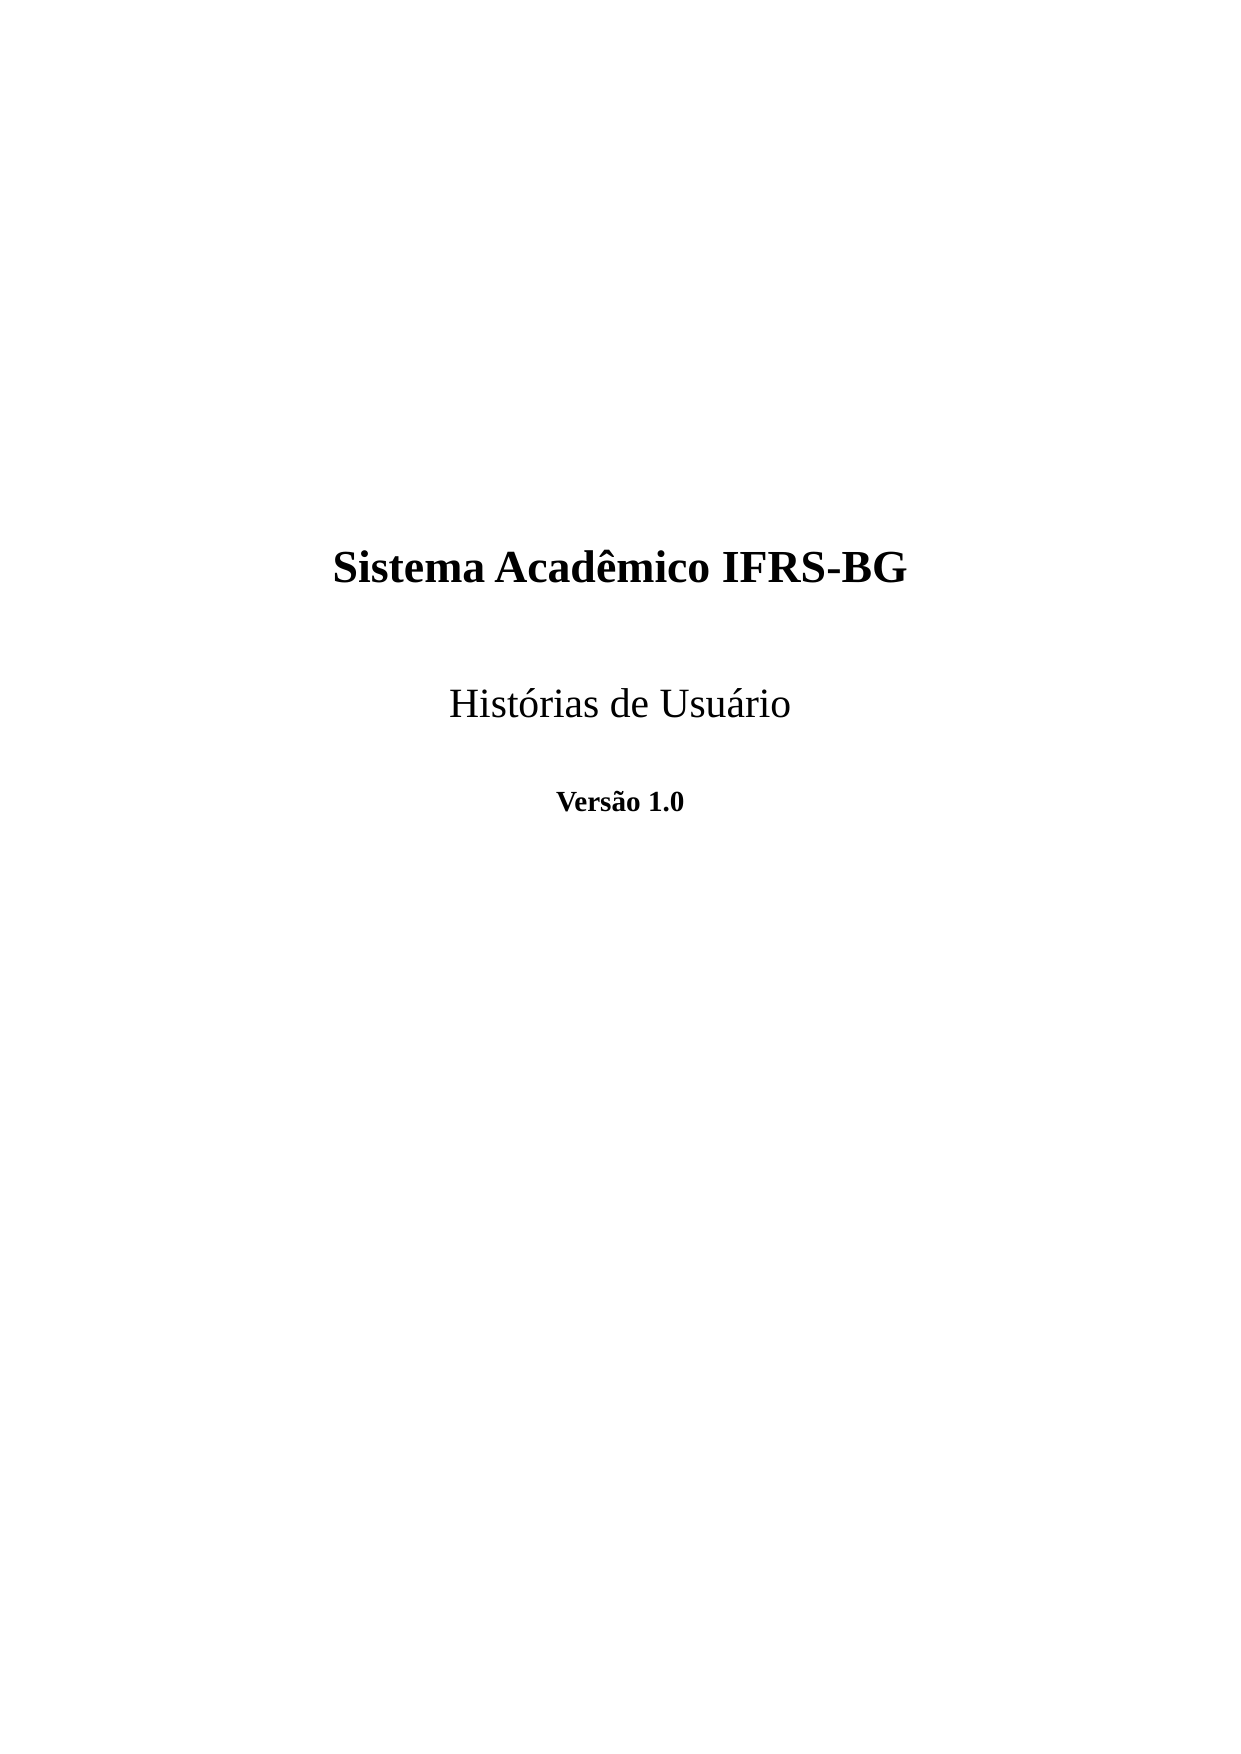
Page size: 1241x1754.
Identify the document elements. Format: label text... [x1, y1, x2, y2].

text Histórias de Usuário [118, 679, 1122, 727]
text Versão 1.0 [118, 784, 1122, 818]
text Sistema Acadêmico IFRS-BG [118, 540, 1122, 592]
